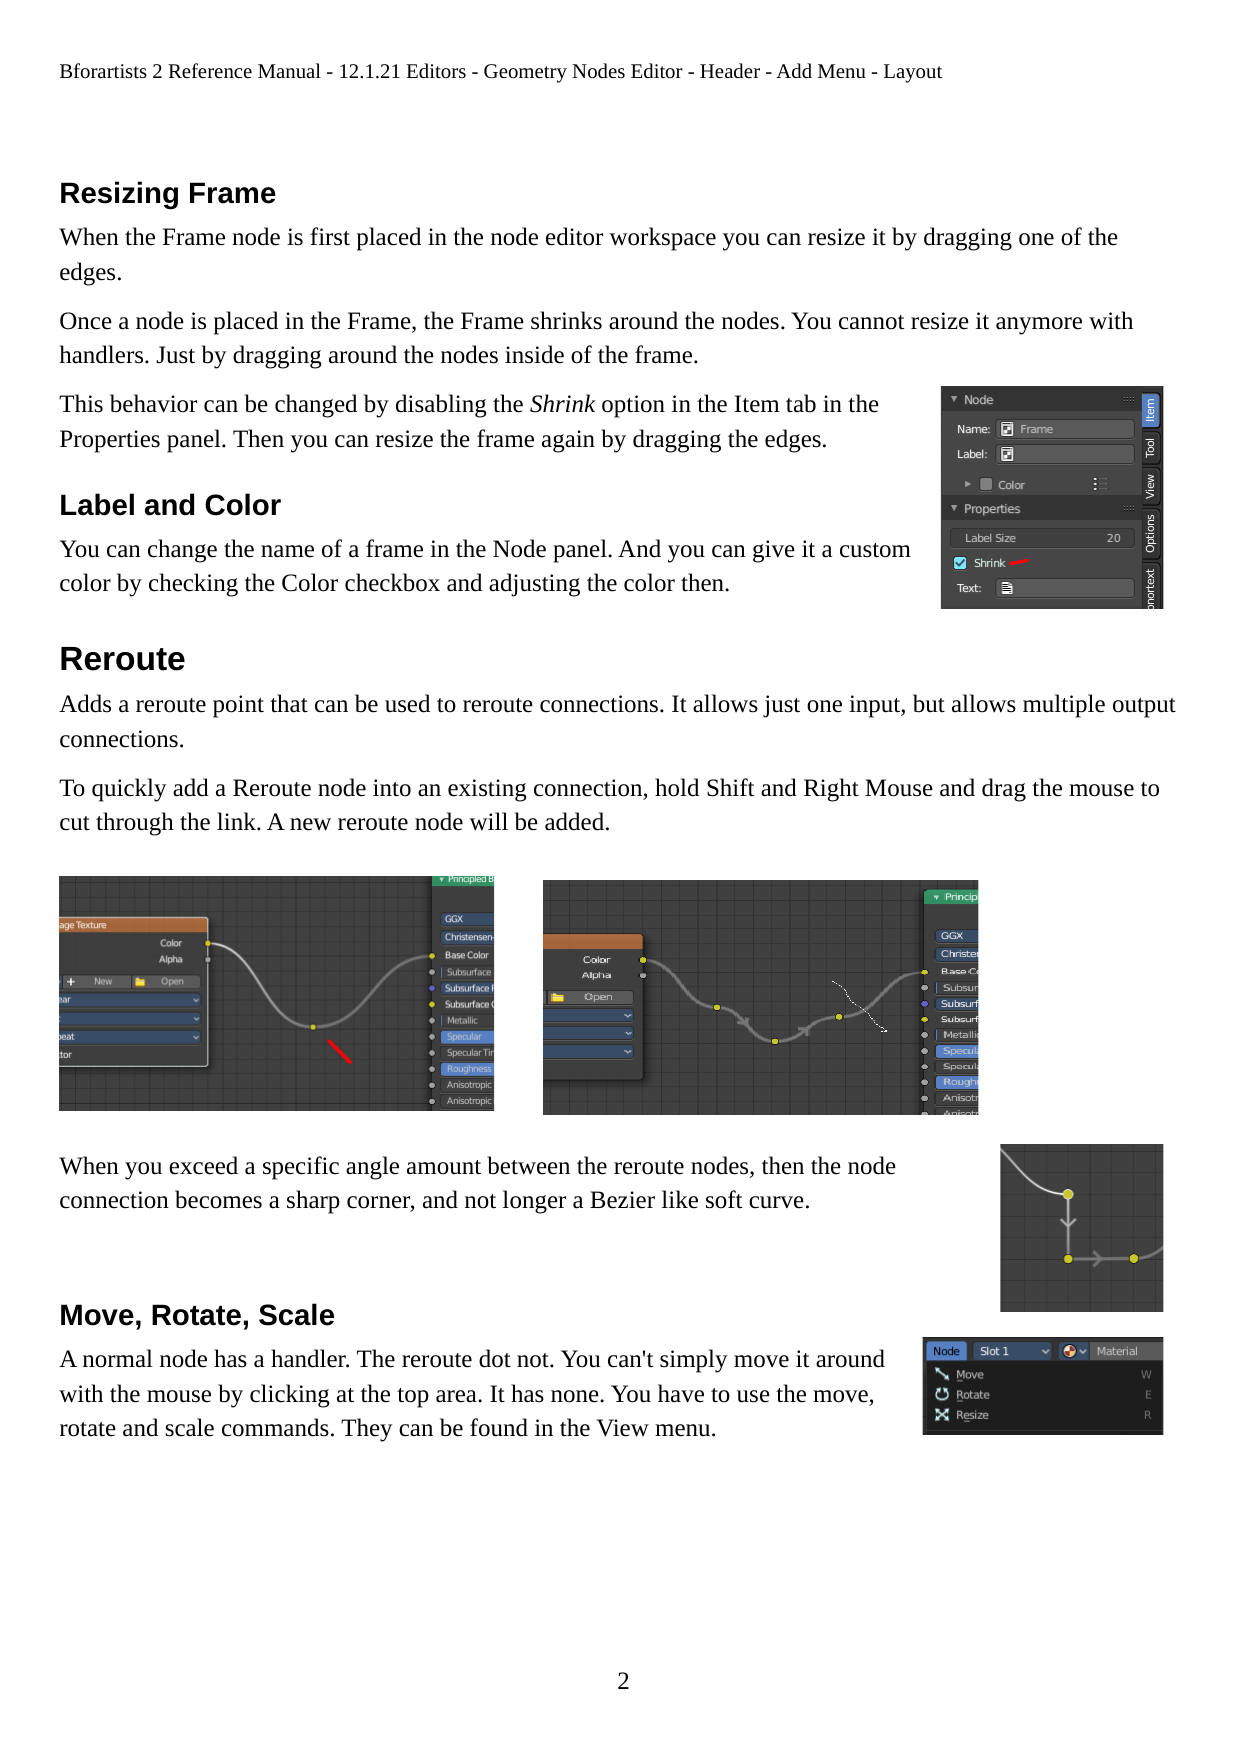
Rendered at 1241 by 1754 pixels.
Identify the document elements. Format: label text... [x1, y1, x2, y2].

text Once a node is placed in the Frame, the Frame shrinks around the nodes. You cannot resize it anymore with handlers. Just by dragging around the nodes inside of the frame. [59, 306, 1181, 369]
picture [59, 876, 495, 1111]
subtitle [1164, 488, 1181, 521]
picture [1000, 1144, 1164, 1312]
text When the Frame node is first placed in the node editor workspace you can resize it by dragging one of the edges. [59, 222, 1181, 286]
text Adds a reroute point that can be used to reroute connections. It allows just one input, but allows multiple output connections. [59, 689, 1181, 753]
picture [940, 386, 1164, 609]
picture [543, 880, 979, 1115]
text You can change the name of a frame in the Node panel. And you can give it a custom color by checking the Color checkbox and adjusting the color then. [59, 534, 940, 597]
subtitle Label and Color [59, 488, 940, 521]
text A normal node has a handler. The reroute dot not. You can't simply move it around with the mouse by clicking at the top area. It has none. You have to use the move, rotate and scale commands. They can be found in the View menu. [59, 1344, 1181, 1442]
subtitle Resizing Frame [59, 176, 1181, 210]
subtitle Move, Rotate, Scale [59, 1298, 1181, 1332]
picture [922, 1337, 1164, 1435]
text This behavior can be changed by disabling the Shrink option in the Item tab in the Properties panel. Then you can resize the frame again by dragging the edges. [59, 389, 940, 453]
subtitle Reroute [59, 638, 1181, 677]
text When you exceed a specific angle amount between the reroute nodes, then the node connection becomes a sharp corner, and not longer a Bezier like soft curve. [59, 1151, 1000, 1214]
text To quickly add a Reroute node into an existing connection, hold Shift and Right Mouse and drag the mouse to cut through the link. A new reroute node will be added. [59, 773, 1181, 836]
